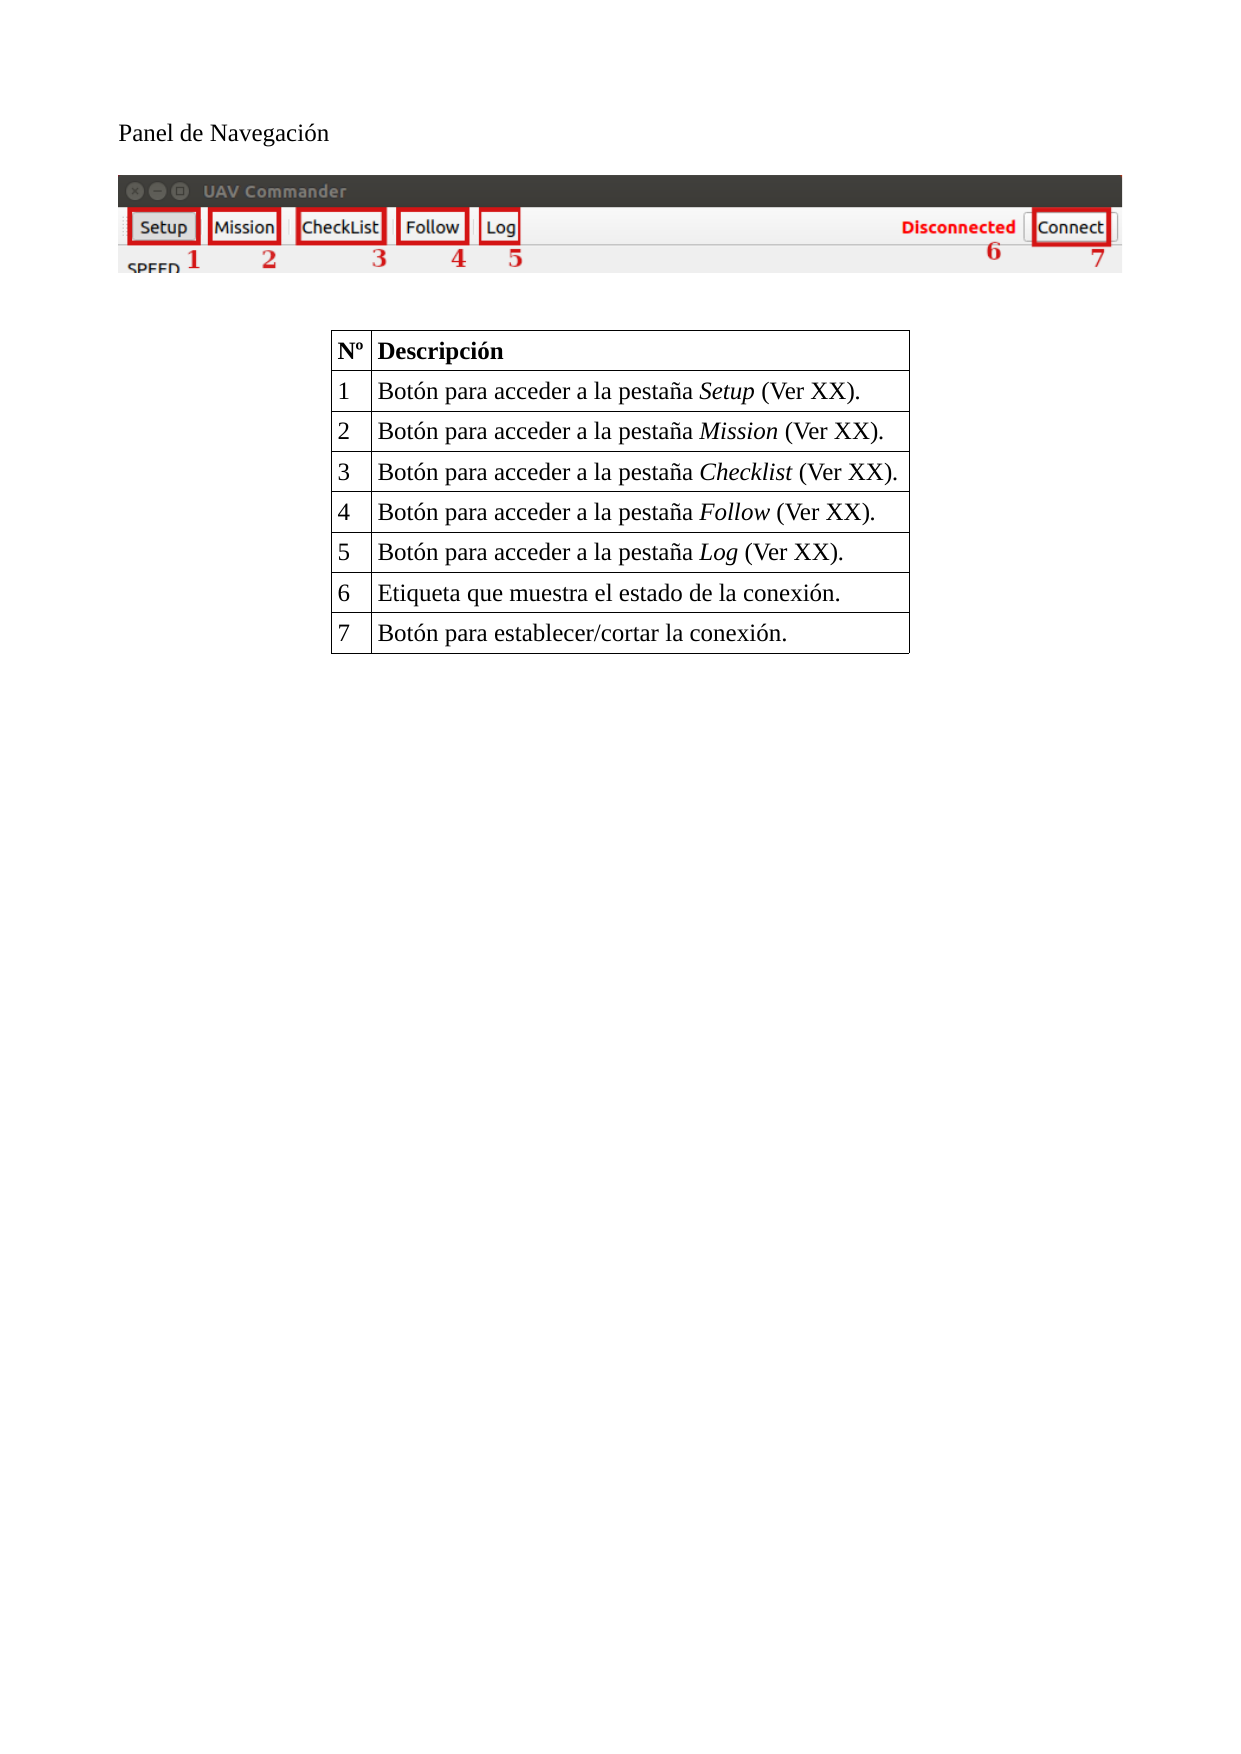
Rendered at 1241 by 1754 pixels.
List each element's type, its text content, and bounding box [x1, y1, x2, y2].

table_cell Botón para acceder a la pestaña Follow (Ver XX). [372, 492, 909, 532]
table_header Nº [332, 331, 371, 370]
table_cell Botón para acceder a la pestaña Setup (Ver XX). [372, 371, 909, 411]
picture [118, 175, 1123, 273]
table_cell Botón para acceder a la pestaña Log (Ver XX). [372, 533, 909, 572]
table_cell 5 [332, 533, 371, 572]
table_cell Botón para acceder a la pestaña Mission (Ver XX). [372, 412, 909, 451]
table_cell Etiqueta que muestra el estado de la conexión. [372, 573, 909, 612]
table_cell Botón para acceder a la pestaña Checklist (Ver XX). [372, 452, 909, 491]
text Panel de Navegación [118, 118, 1122, 147]
table_cell 3 [332, 452, 371, 491]
table_cell 1 [332, 371, 371, 411]
table_cell 4 [332, 492, 371, 532]
table_cell Botón para establecer/cortar la conexión. [372, 613, 909, 652]
table_header Descripción [372, 331, 909, 370]
table_cell 7 [332, 613, 371, 652]
table_cell 6 [332, 573, 371, 612]
table_cell 2 [332, 412, 371, 451]
